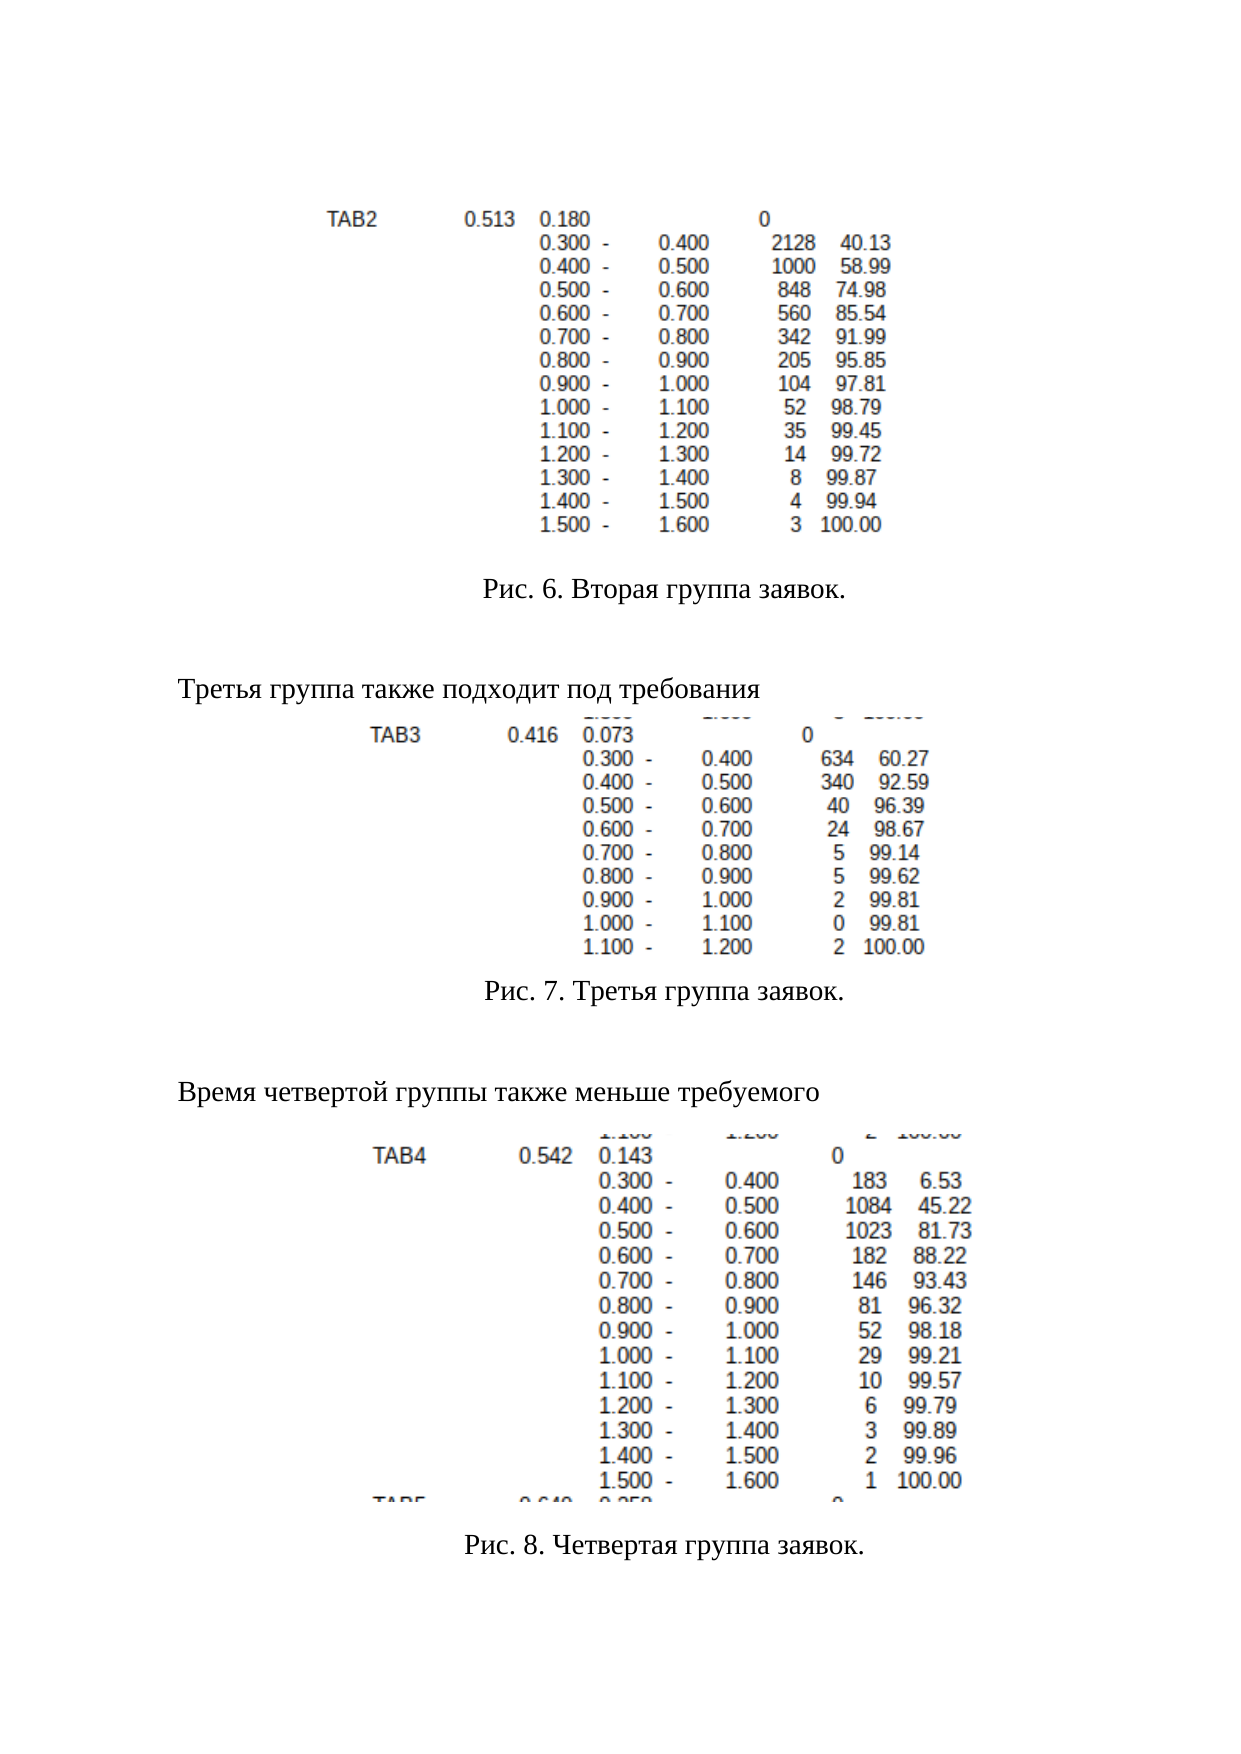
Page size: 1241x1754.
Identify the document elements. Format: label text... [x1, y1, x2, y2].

text Рис. 6. Вторая группа заявок. [177, 571, 1152, 604]
text Время четвертой группы также меньше требуемого [177, 1074, 1152, 1108]
picture [353, 1134, 1015, 1502]
text Рис. 7. Третья группа заявок. [177, 973, 1152, 1007]
picture [364, 717, 951, 956]
text Третья группа также подходит под требования [177, 672, 1152, 705]
picture [316, 205, 944, 540]
text Рис. 8. Четвертая группа заявок. [177, 1527, 1152, 1560]
